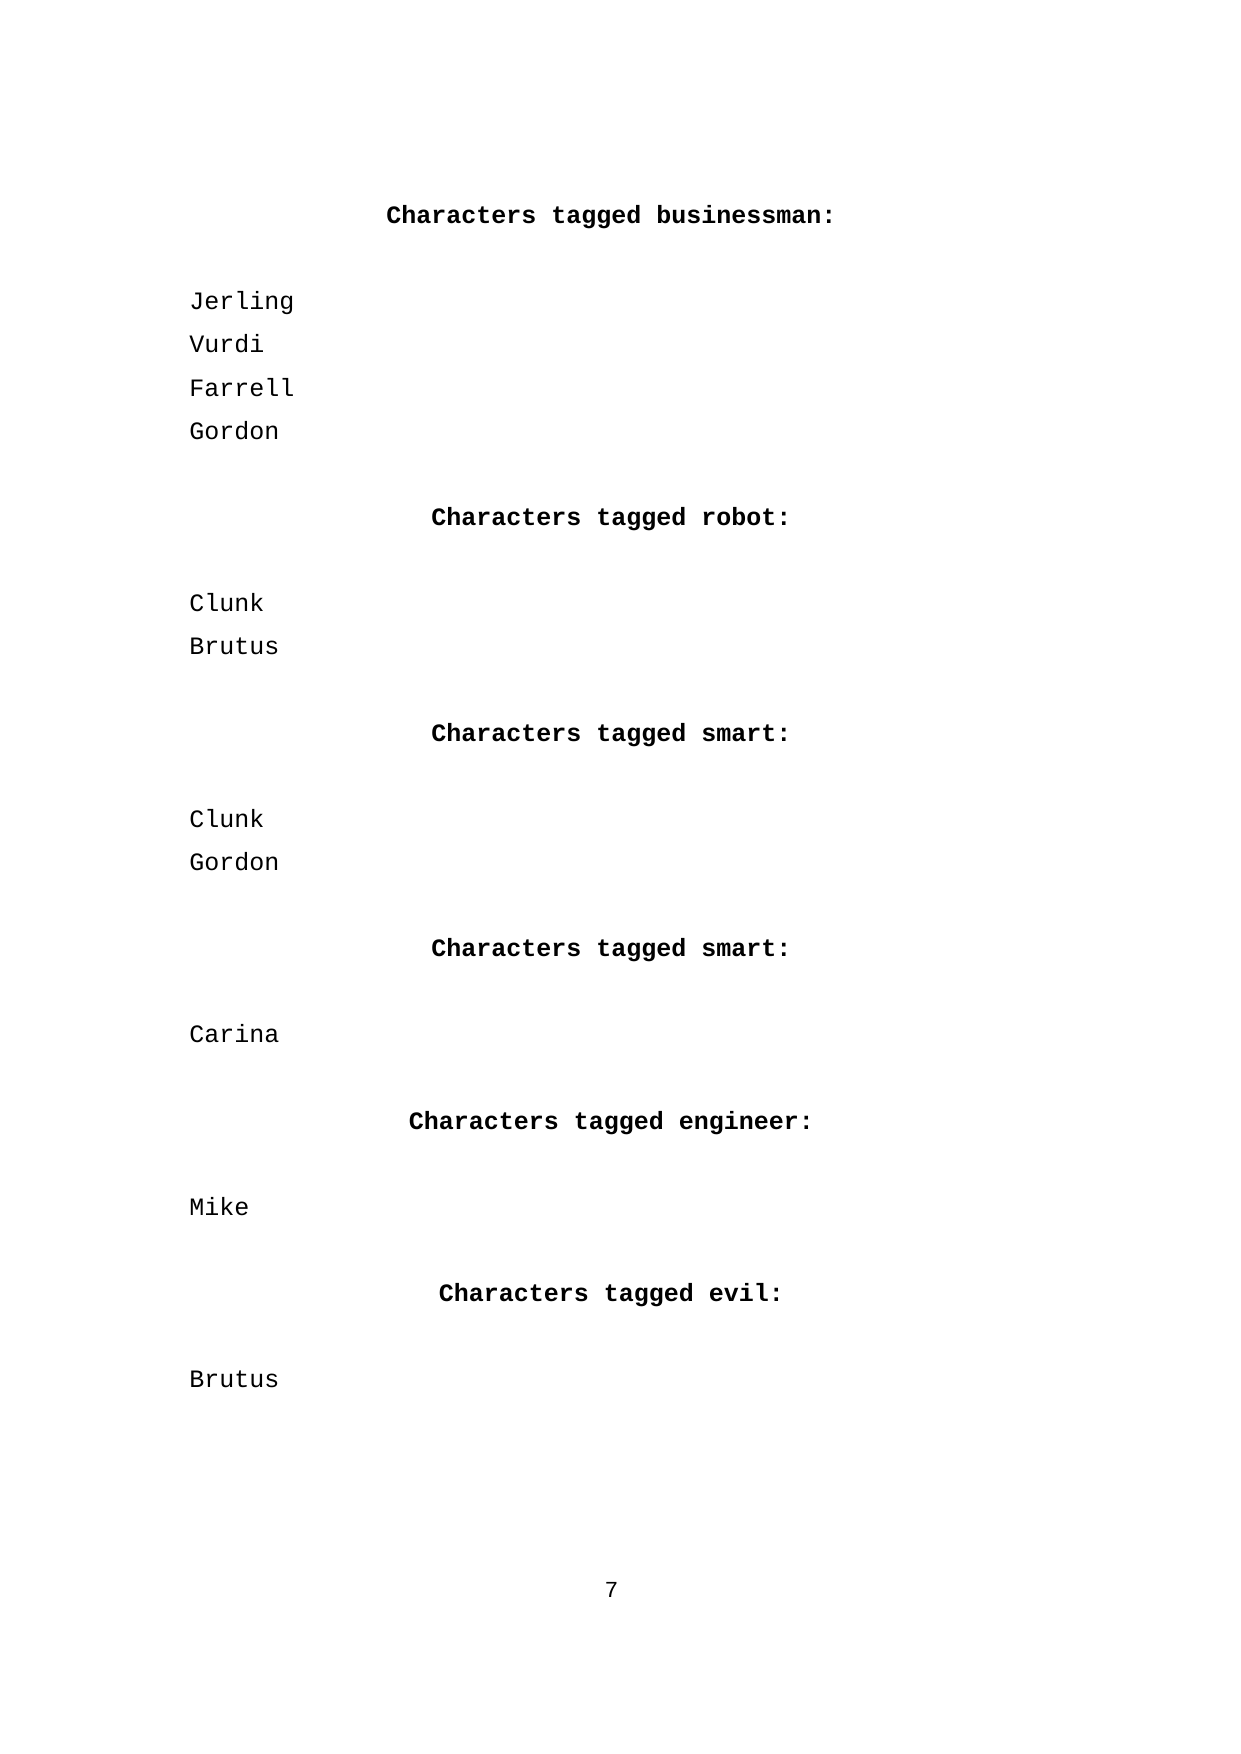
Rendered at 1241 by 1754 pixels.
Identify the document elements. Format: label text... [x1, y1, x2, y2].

subtitle Characters tagged businessman: [159, 189, 1063, 232]
text Brutus [189, 620, 1063, 663]
subtitle Characters tagged smart: [159, 922, 1063, 965]
text Mike [189, 1181, 1063, 1224]
text Gordon [189, 404, 1063, 448]
subtitle Characters tagged engineer: [159, 1094, 1063, 1138]
text Brutus [189, 1353, 1063, 1396]
text Gordon [189, 836, 1063, 879]
subtitle Characters tagged robot: [159, 491, 1063, 534]
text Jerling [189, 275, 1063, 318]
subtitle Characters tagged evil: [159, 1267, 1063, 1310]
text Vurdi [189, 318, 1063, 361]
text Farrell [189, 361, 1063, 404]
subtitle Characters tagged smart: [159, 706, 1063, 749]
text Carina [189, 1008, 1063, 1051]
text Clunk [189, 577, 1063, 620]
text Clunk [189, 793, 1063, 836]
